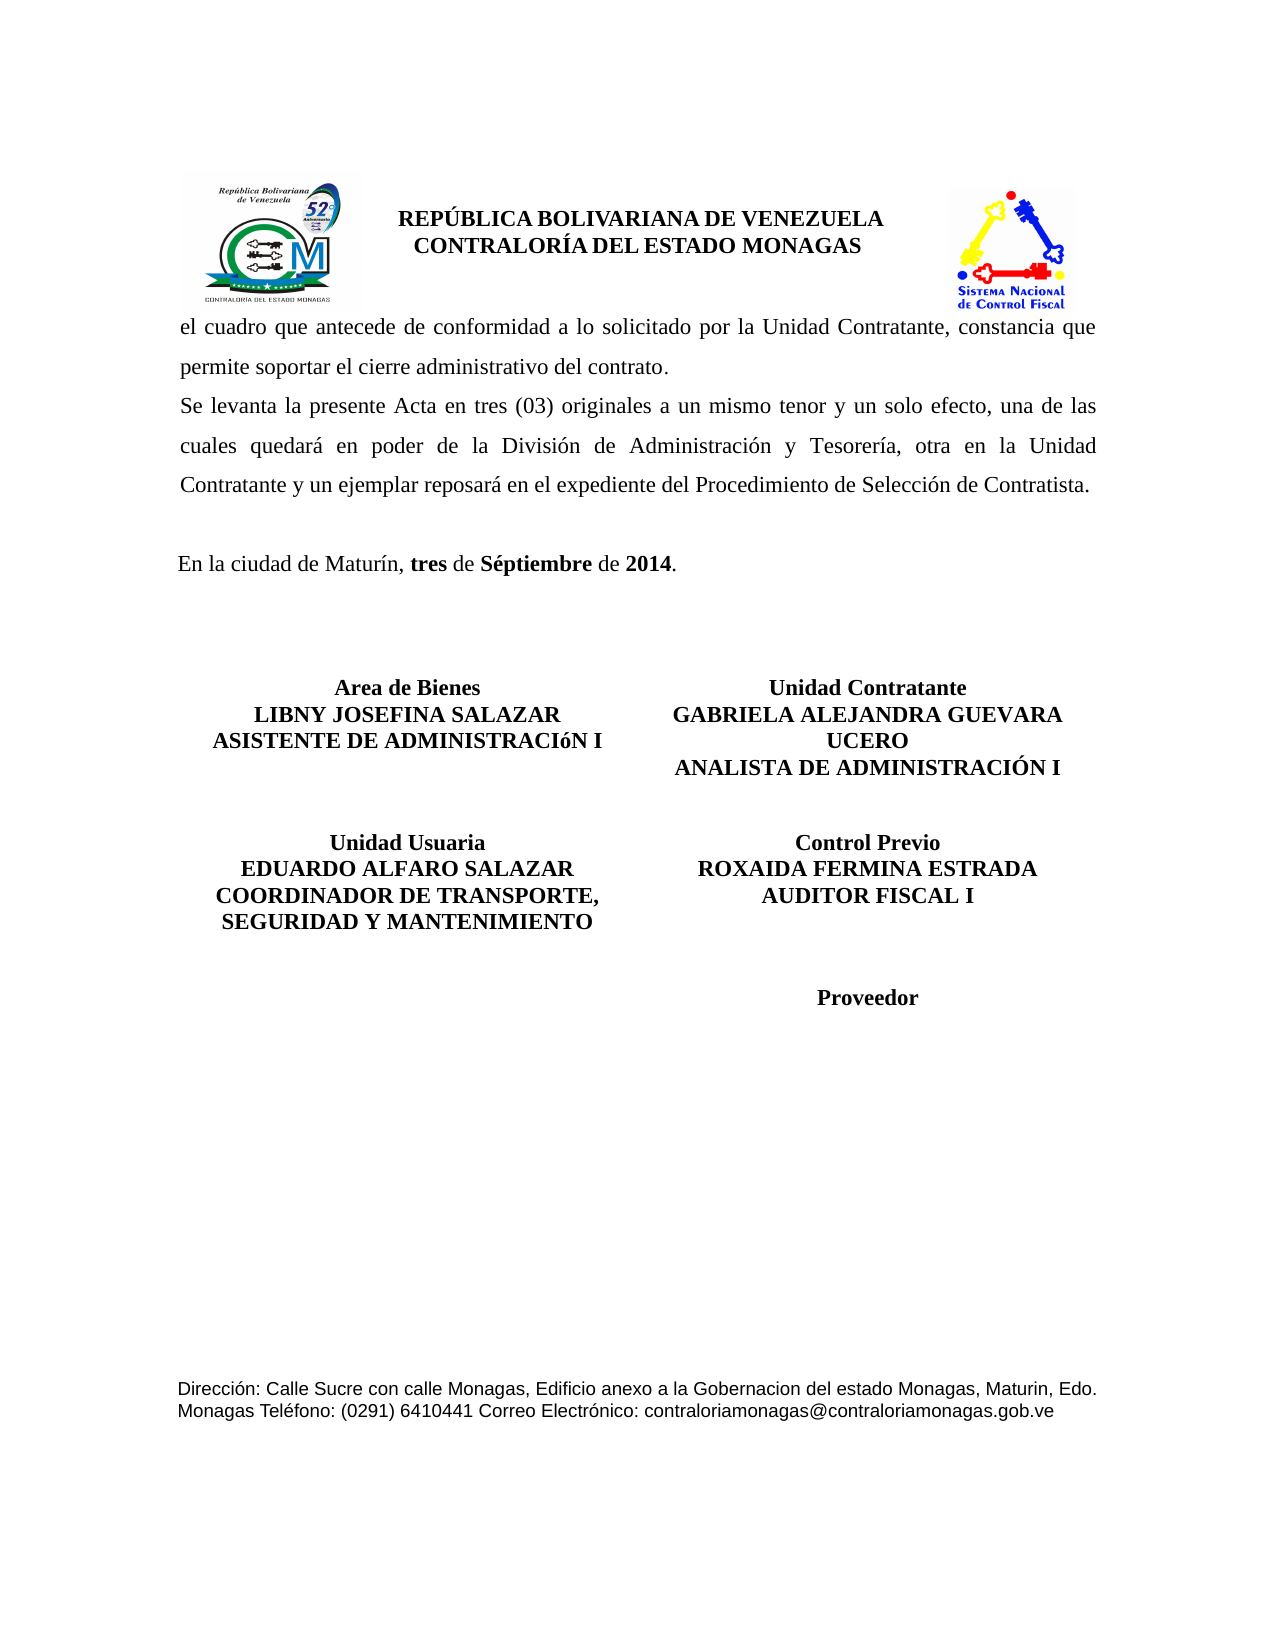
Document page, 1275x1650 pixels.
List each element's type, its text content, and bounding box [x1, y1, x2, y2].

text el cuadro que antecede de conformidad a lo solicitado por la Unidad Contratante, constancia que permite soportar el cierre administrativo del contrato. [180, 313, 1098, 379]
table_cell [638, 786, 1098, 823]
table_header Area de Bienes LIBNY JOSEFINA SALAZAR ASISTENTE DE ADMINISTRACIóN I [177, 669, 637, 786]
table_cell Unidad Usuaria EDUARDO ALFARO SALAZAR COORDINADOR DE TRANSPORTE, SEGURIDAD Y MANTENIMIENTO [177, 824, 637, 940]
table_cell [638, 940, 1098, 978]
table_cell Control Previo ROXAIDA FERMINA ESTRADA AUDITOR FISCAL I [638, 824, 1098, 940]
table_cell [177, 786, 637, 823]
text Se levanta la presente Acta en tres (03) originales a un mismo tenor y un solo efecto, una de las cuales quedará en poder de la División de Administración y Tesorería, otra en la Unidad Contratante y un ejemplar reposará en el expediente del Procedimiento de Selección de Contratista. [180, 392, 1098, 497]
picture [948, 188, 1076, 312]
table_cell Proveedor [638, 978, 1098, 1042]
text En la ciudad de Maturín, tres de Séptiembre de 2014. [177, 550, 1098, 576]
picture [182, 171, 363, 314]
table_cell [177, 940, 637, 978]
table_header Unidad Contratante GABRIELA ALEJANDRA GUEVARA UCERO ANALISTA DE ADMINISTRACIÓN I [638, 669, 1098, 786]
table_cell [177, 978, 637, 1042]
